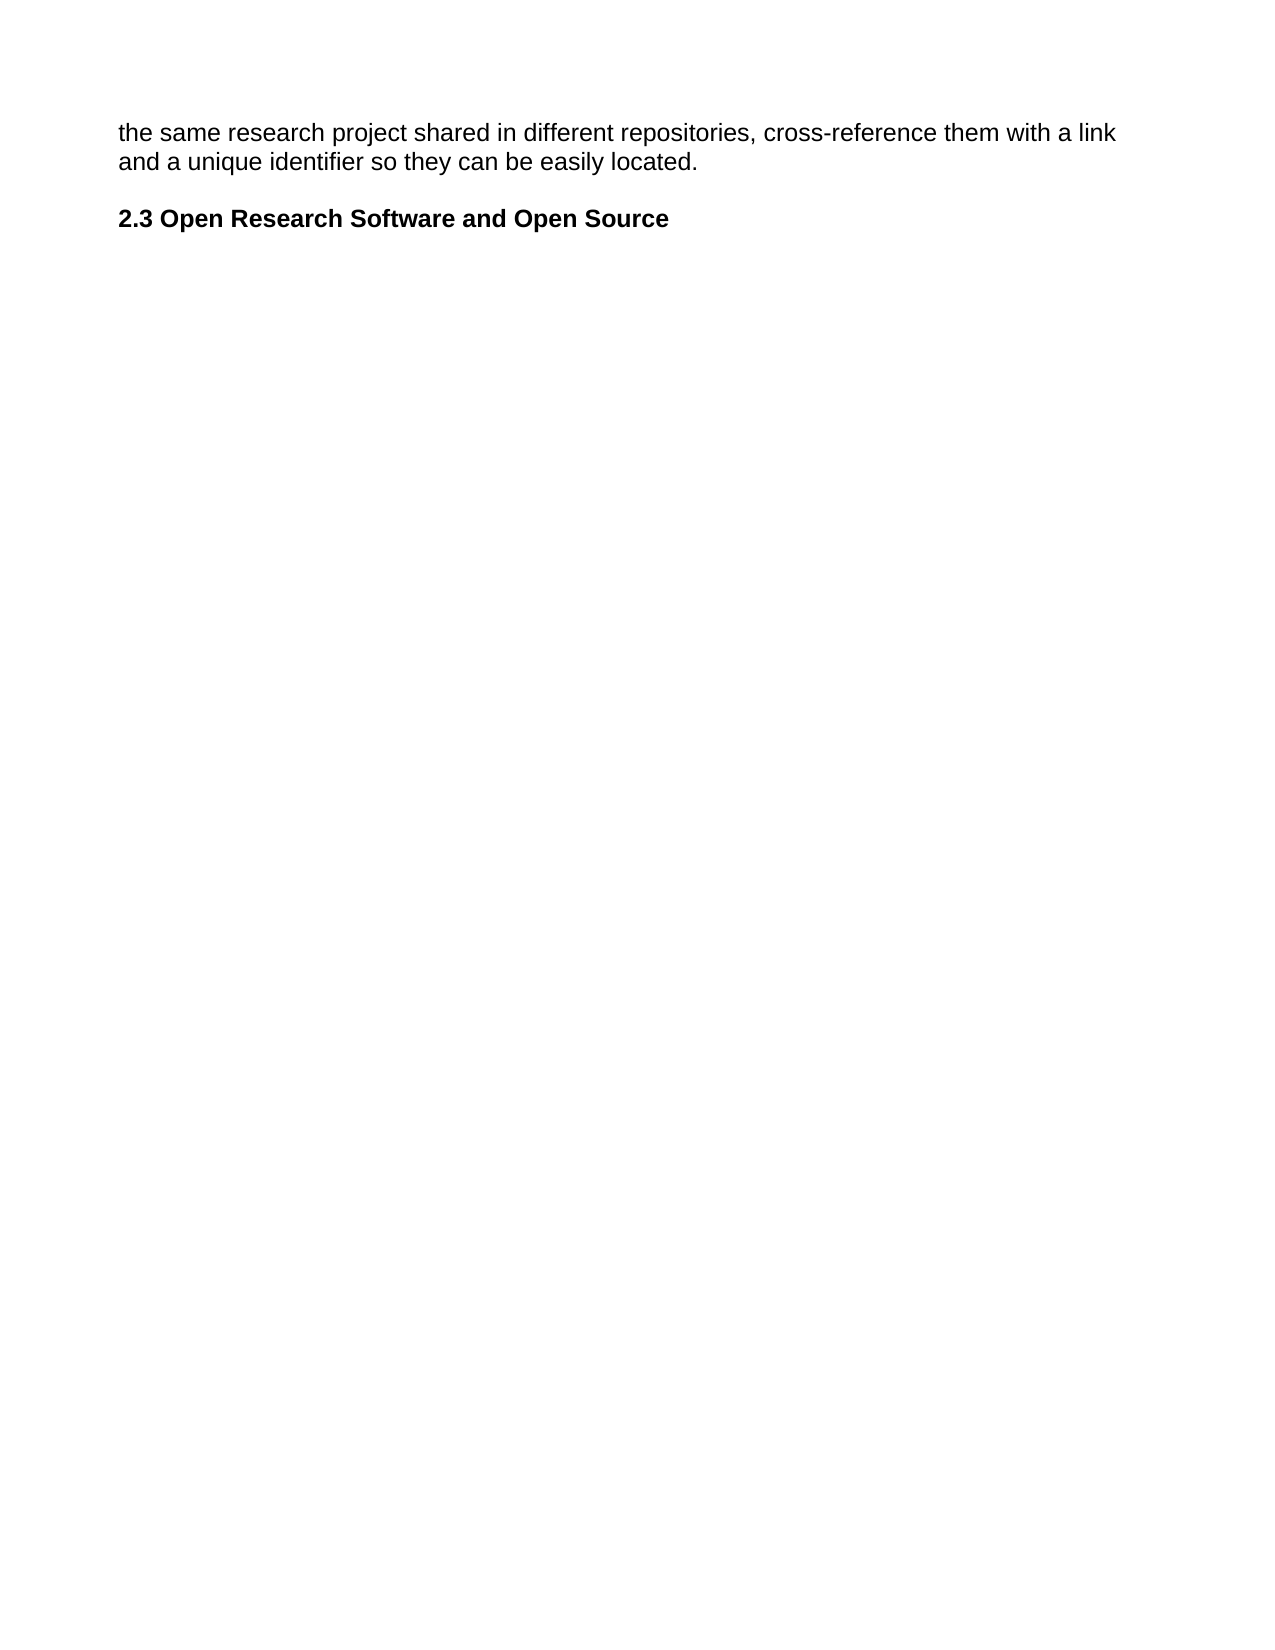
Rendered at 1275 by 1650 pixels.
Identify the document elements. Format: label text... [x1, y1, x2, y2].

text the same research project shared in different repositories, cross-reference them with a link and a unique identifier so they can be easily located. [118, 118, 1157, 176]
text 2.3 Open Research Software and Open Source [118, 204, 1157, 233]
